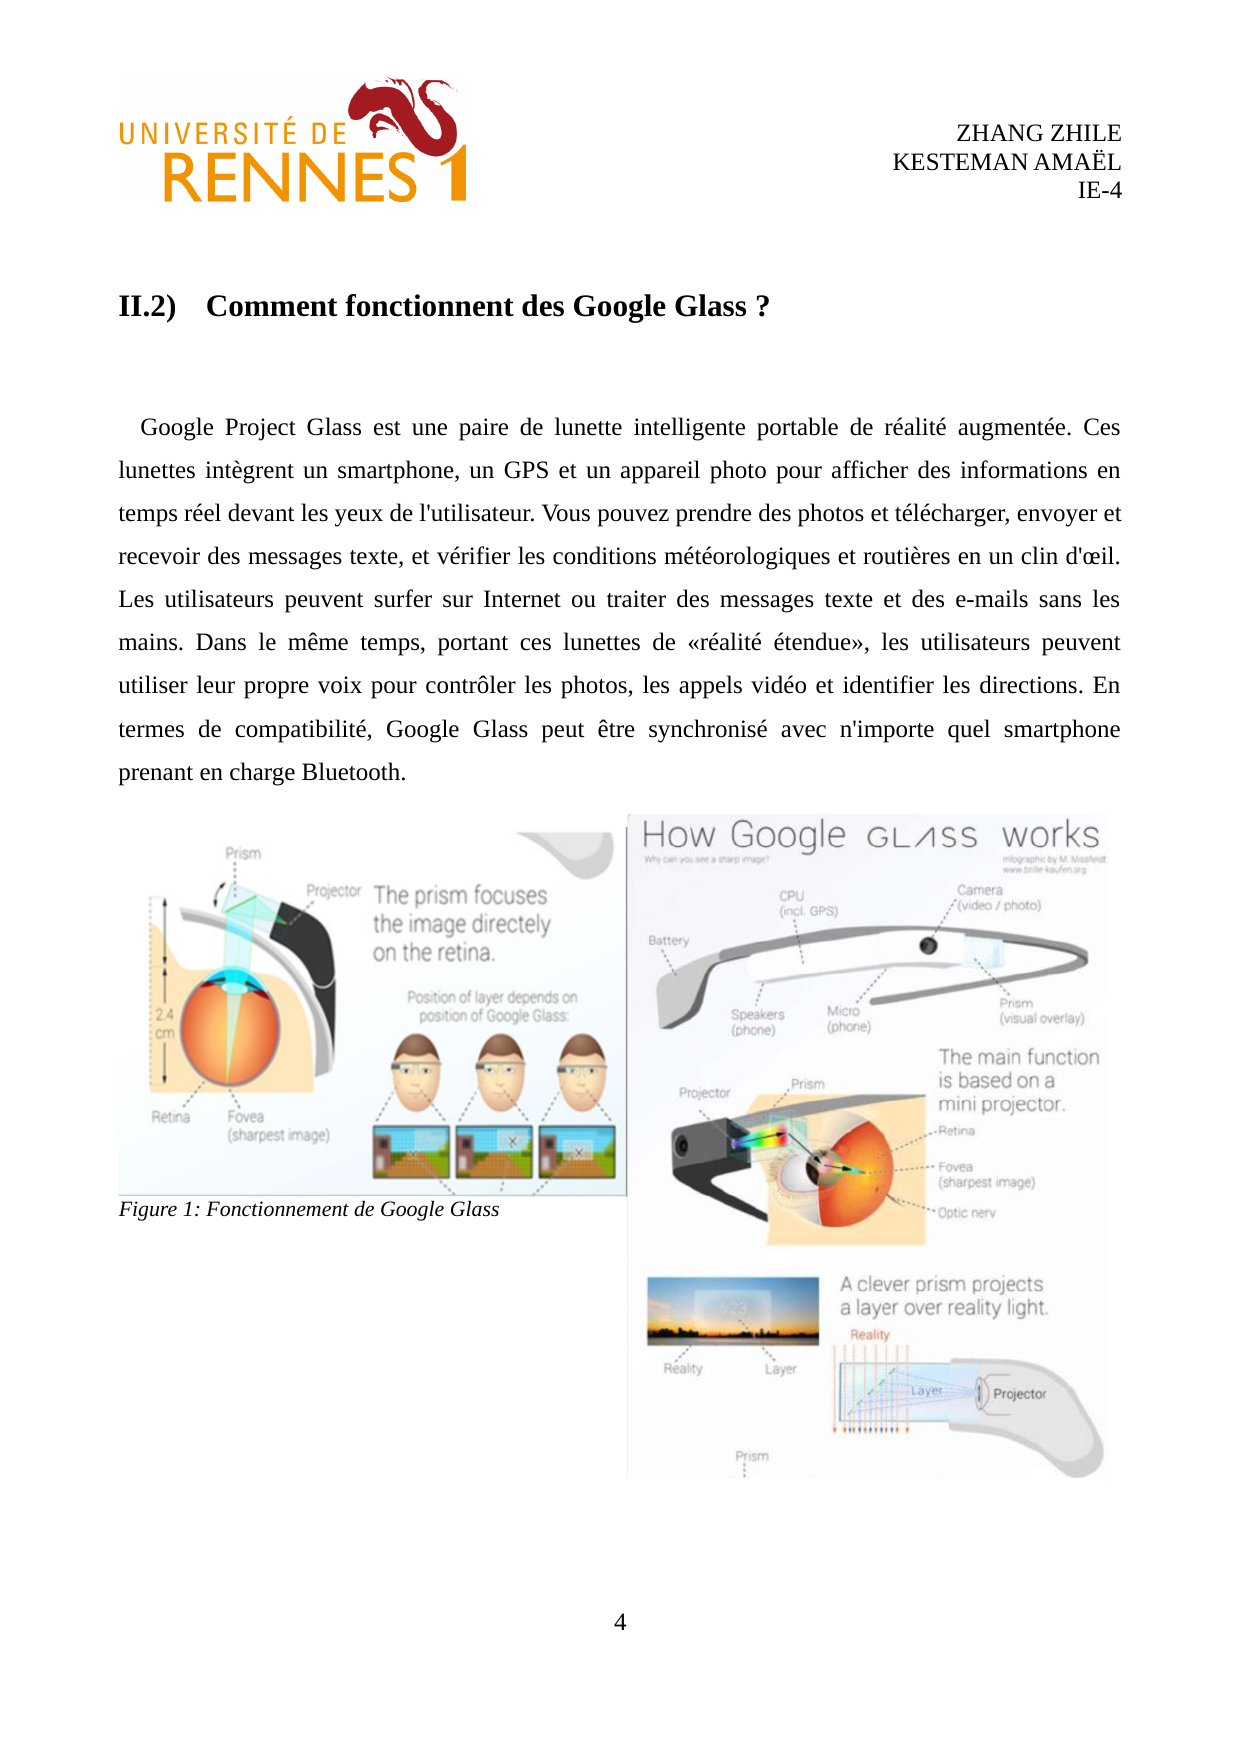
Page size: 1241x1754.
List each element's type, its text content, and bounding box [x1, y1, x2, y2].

text Figure 1: Fonctionnement de Google Glass [118, 1197, 627, 1221]
picture [118, 814, 1109, 1482]
text Google Project Glass est une paire de lunette intelligente portable de réalité augmentée. Ces lunettes intègrent un smartphone, un GPS et un appareil photo pour afficher des informations en temps réel devant les yeux de l'utilisateur. Vous pouvez prendre des photos et télécharger, envoyer et recevoir des messages texte, et vérifier les conditions météorologiques et routières en un clin d'œil. Les utilisateurs peuvent surfer sur Internet ou traiter des messages texte et des e-mails sans les mains. Dans le même temps, portant ces lunettes de «réalité étendue», les utilisateurs peuvent utiliser leur propre voix pour contrôler les photos, les appels vidéo et identifier les directions. En termes de compatibilité, Google Glass peut être synchronisé avec n'importe quel smartphone prenant en charge Bluetooth. [118, 412, 1122, 786]
picture [120, 76, 466, 202]
subtitle Comment fonctionnent des Google Glass ? [118, 288, 1122, 324]
